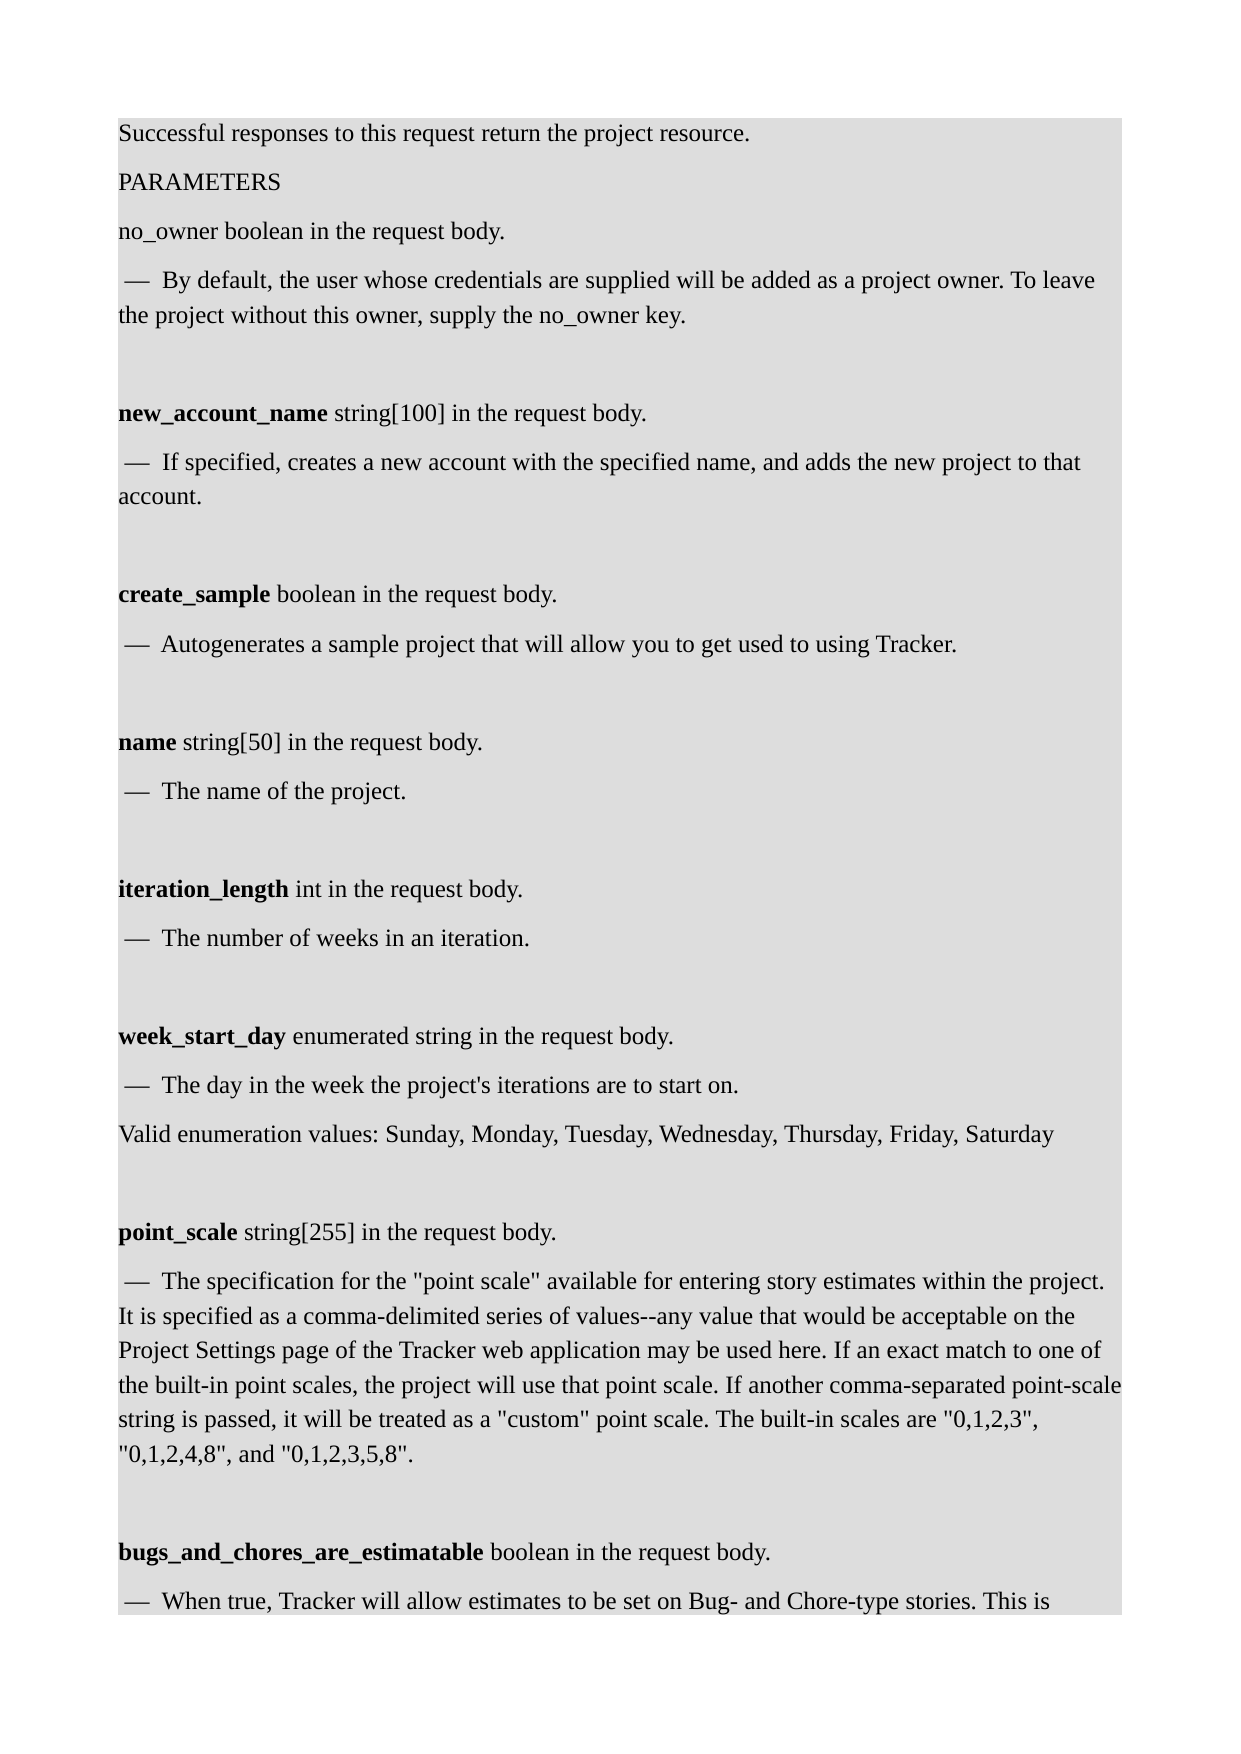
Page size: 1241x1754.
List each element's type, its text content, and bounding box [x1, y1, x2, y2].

text no_owner boolean in the request body. [118, 216, 1122, 245]
text week_start_day enumerated string in the request body. [118, 1021, 1122, 1050]
text — If specified, creates a new account with the specified name, and adds the new project to that account. [118, 447, 1122, 510]
text name string[50] in the request body. [118, 727, 1122, 756]
text bugs_and_chores_are_estimatable boolean in the request body. [118, 1537, 1122, 1566]
text — The specification for the "point scale" available for entering story estimates within the project. It is specified as a comma-delimited series of values--any value that would be acceptable on the Project Settings page of the Tracker web application may be used here. If an exact match to one of the built-in point scales, the project will use that point scale. If another comma-separated point-scale string is passed, it will be treated as a "custom" point scale. The built-in scales are "0,1,2,3", "0,1,2,4,8", and "0,1,2,3,5,8". [118, 1266, 1122, 1468]
text Successful responses to this request return the project resource. [118, 118, 1122, 147]
text Valid enumeration values: Sunday, Monday, Tuesday, Wednesday, Thursday, Friday, Saturday [118, 1119, 1122, 1148]
text — The number of weeks in an iteration. [118, 923, 1122, 952]
text point_scale string[255] in the request body. [118, 1217, 1122, 1246]
text — The name of the project. [118, 776, 1122, 804]
text — The day in the week the project's iterations are to start on. [118, 1070, 1122, 1099]
text — When true, Tracker will allow estimates to be set on Bug- and Chore-type stories. This is [118, 1586, 1122, 1615]
text new_account_name string[100] in the request body. [118, 398, 1122, 427]
text PARAMETERS [118, 167, 1122, 196]
text — By default, the user whose credentials are supplied will be added as a project owner. To leave the project without this owner, supply the no_owner key. [118, 265, 1122, 328]
text create_sample boolean in the request body. [118, 579, 1122, 608]
text iteration_length int in the request body. [118, 874, 1122, 903]
text — Autogenerates a sample project that will allow you to get used to using Tracker. [118, 629, 1122, 657]
